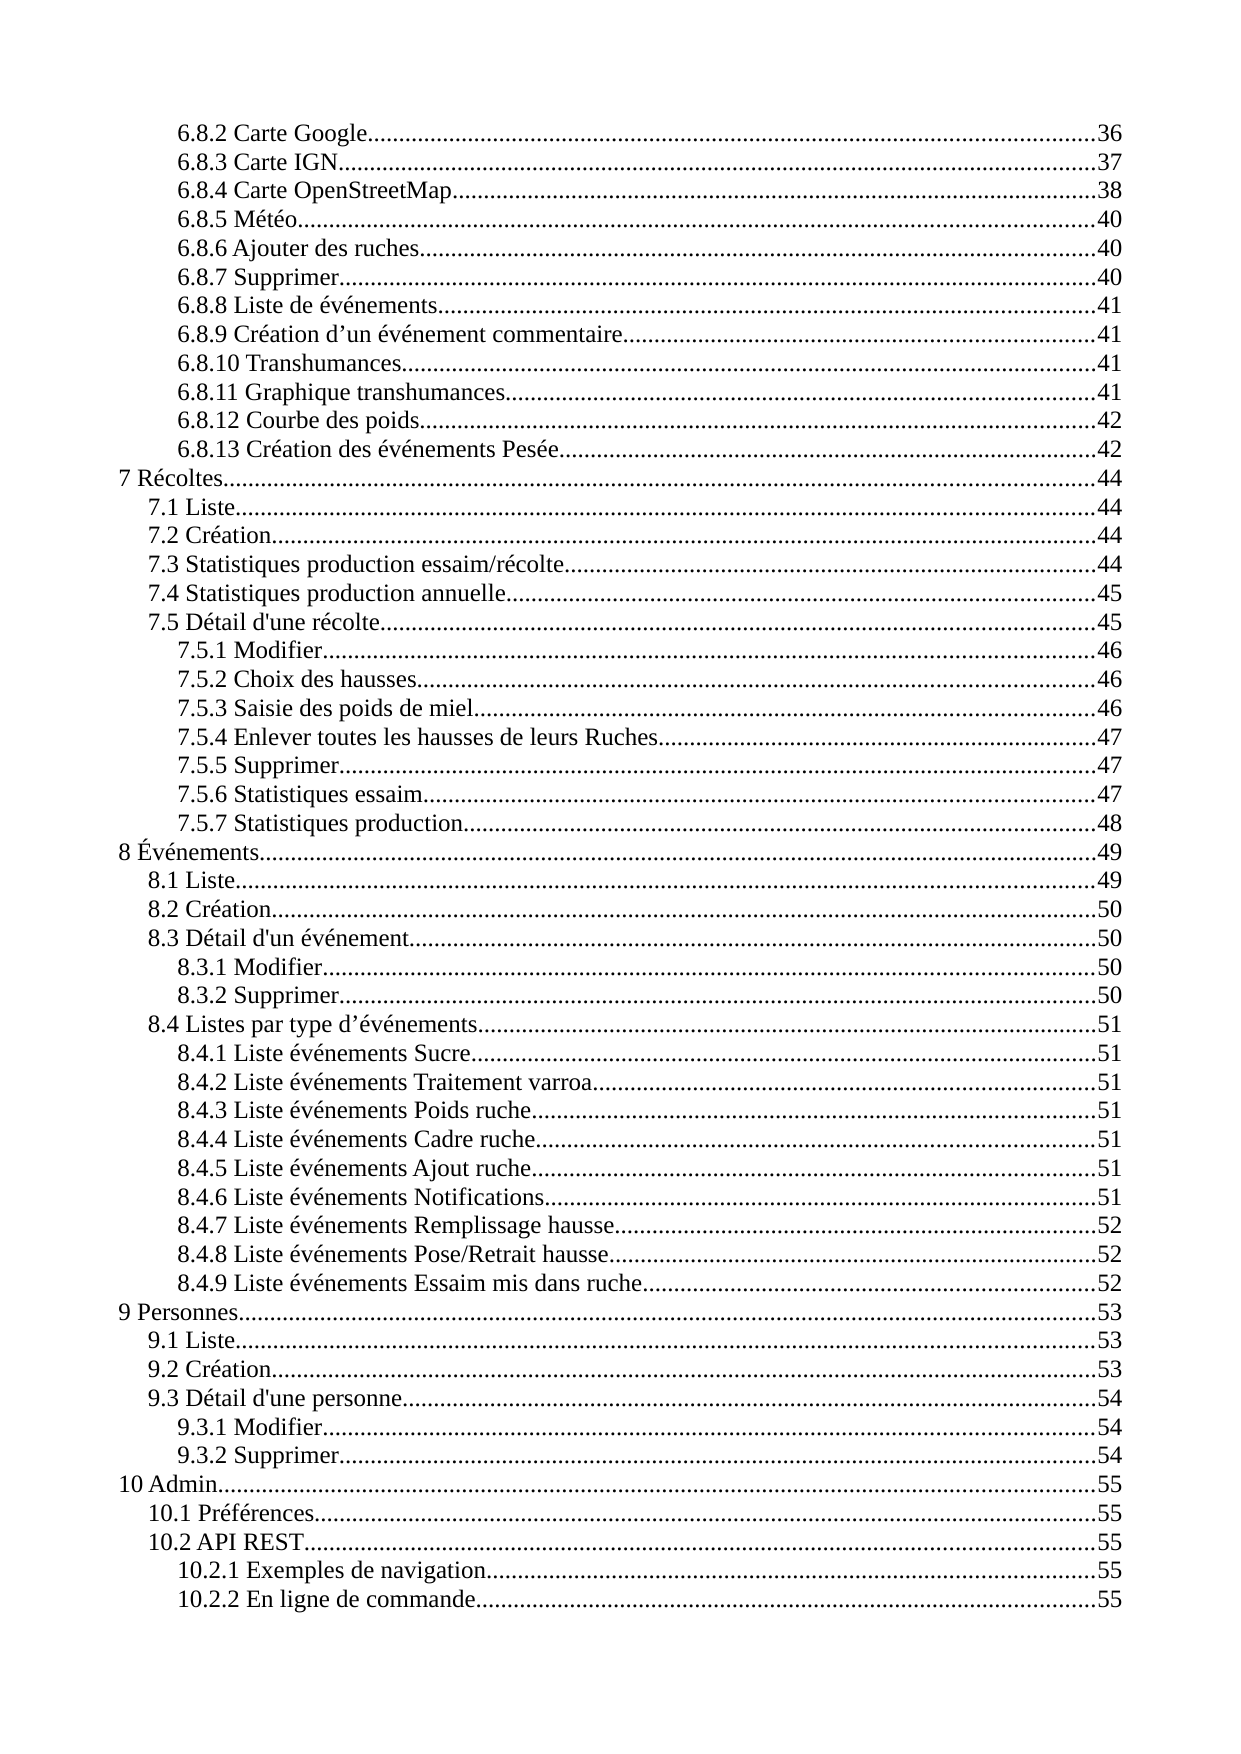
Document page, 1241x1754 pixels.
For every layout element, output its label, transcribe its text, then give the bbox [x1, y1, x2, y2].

text 7.2 Création 44 [148, 521, 1122, 549]
text 8.4.7 Liste événements Remplissage hausse 52 [177, 1211, 1122, 1239]
text 6.8.11 Graphique transhumances 41 [177, 377, 1122, 406]
text 6.8.8 Liste de événements 41 [177, 291, 1122, 319]
text 10.1 Préférences 55 [148, 1498, 1122, 1527]
text 7.5 Détail d'une récolte 45 [148, 607, 1122, 636]
text 7.5.2 Choix des hausses 46 [177, 664, 1122, 693]
text 8.3 Détail d'un événement 50 [148, 923, 1122, 952]
text 9.2 Création 53 [148, 1354, 1122, 1383]
text 9.3 Détail d'une personne 54 [148, 1383, 1122, 1412]
text 7.1 Liste 44 [148, 492, 1122, 521]
text 9.1 Liste 53 [148, 1326, 1122, 1354]
text 7.5.4 Enlever toutes les hausses de leurs Ruches 47 [177, 722, 1122, 751]
text 6.8.12 Courbe des poids 42 [177, 406, 1122, 434]
text 8.4.9 Liste événements Essaim mis dans ruche 52 [177, 1268, 1122, 1297]
text 6.8.13 Création des événements Pesée 42 [177, 434, 1122, 463]
text 6.8.2 Carte Google 36 [177, 118, 1122, 147]
text 7.5.1 Modifier 46 [177, 636, 1122, 664]
text 7 Récoltes 44 [118, 463, 1122, 492]
text 6.8.4 Carte OpenStreetMap 38 [177, 176, 1122, 204]
text 10 Admin 55 [118, 1469, 1122, 1498]
text 9.3.2 Supprimer 54 [177, 1441, 1122, 1469]
text 8.3.1 Modifier 50 [177, 952, 1122, 981]
text 8.1 Liste 49 [148, 866, 1122, 894]
text 7.4 Statistiques production annuelle 45 [148, 578, 1122, 607]
text 7.5.6 Statistiques essaim 47 [177, 779, 1122, 808]
text 6.8.7 Supprimer 40 [177, 262, 1122, 291]
text 8.4.4 Liste événements Cadre ruche 51 [177, 1124, 1122, 1153]
text 8.4.6 Liste événements Notifications 51 [177, 1182, 1122, 1211]
text 8.4.1 Liste événements Sucre 51 [177, 1038, 1122, 1067]
text 9 Personnes 53 [118, 1297, 1122, 1326]
text 9.3.1 Modifier 54 [177, 1412, 1122, 1441]
text 7.5.5 Supprimer 47 [177, 751, 1122, 779]
text 6.8.9 Création d’un événement commentaire 41 [177, 319, 1122, 348]
text 7.3 Statistiques production essaim/récolte 44 [148, 549, 1122, 578]
text 8.2 Création 50 [148, 894, 1122, 923]
text 8.4.3 Liste événements Poids ruche 51 [177, 1096, 1122, 1124]
text 10.2.1 Exemples de navigation 55 [177, 1556, 1122, 1584]
text 6.8.6 Ajouter des ruches 40 [177, 233, 1122, 262]
text 10.2.2 En ligne de commande 55 [177, 1584, 1122, 1613]
text 8.3.2 Supprimer 50 [177, 981, 1122, 1009]
text 8.4.5 Liste événements Ajout ruche 51 [177, 1153, 1122, 1182]
text 8.4.2 Liste événements Traitement varroa 51 [177, 1067, 1122, 1096]
text 10.2 API REST 55 [148, 1527, 1122, 1556]
text 6.8.5 Météo 40 [177, 204, 1122, 233]
text 8.4.8 Liste événements Pose/Retrait hausse 52 [177, 1239, 1122, 1268]
text 8.4 Listes par type d’événements 51 [148, 1009, 1122, 1038]
text 6.8.10 Transhumances 41 [177, 348, 1122, 377]
text 7.5.3 Saisie des poids de miel 46 [177, 693, 1122, 722]
text 6.8.3 Carte IGN 37 [177, 147, 1122, 176]
text 7.5.7 Statistiques production 48 [177, 808, 1122, 837]
text 8 Événements 49 [118, 837, 1122, 866]
